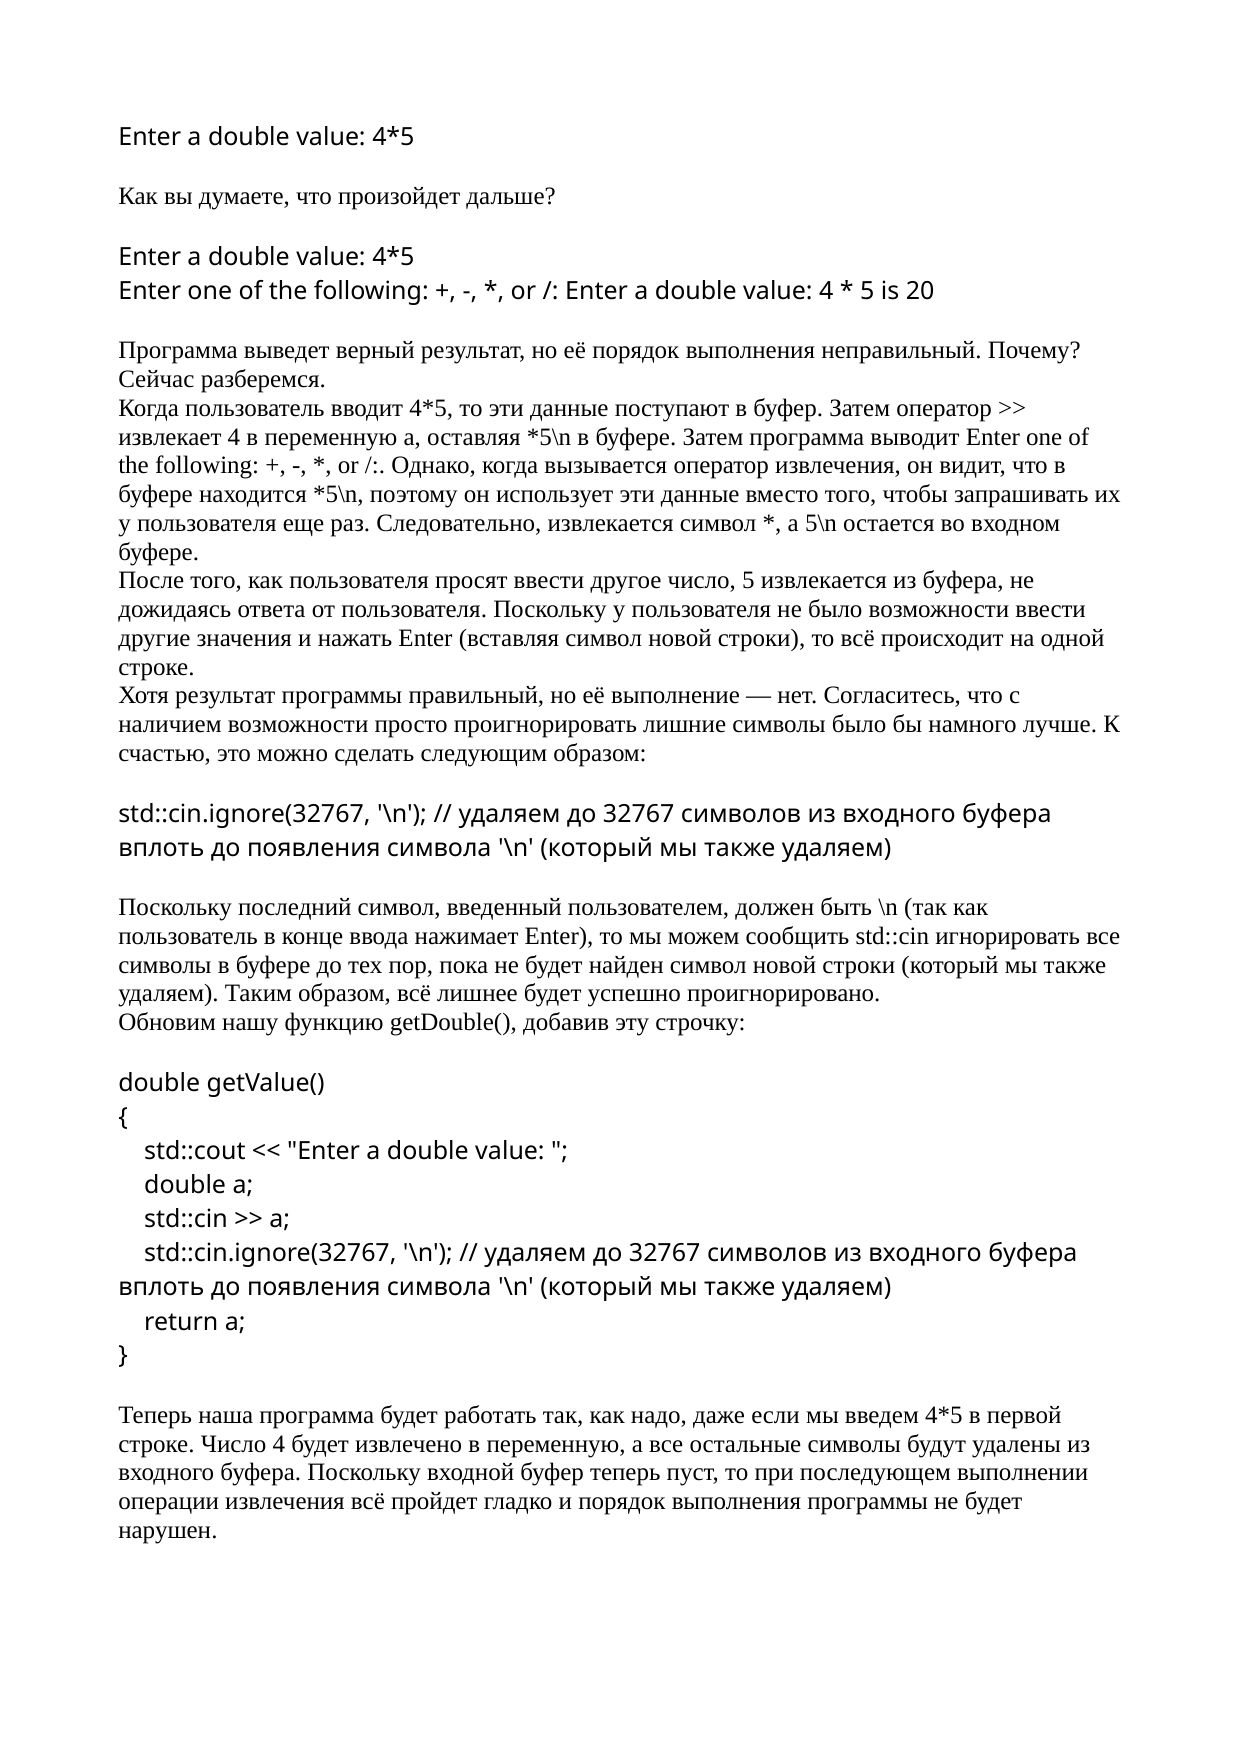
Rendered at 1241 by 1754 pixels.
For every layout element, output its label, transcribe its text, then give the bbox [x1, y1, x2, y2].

text std::cout << "Enter a double value: "; [118, 1133, 1122, 1167]
text std::cin.ignore(32767, '\n'); // удаляем до 32767 символов из входного буфера вплоть до появления символа '\n' (который мы также удаляем) [118, 795, 1122, 863]
text return a; [118, 1303, 1122, 1337]
text После того, как пользователя просят ввести другое число, 5 извлекается из буфера, не дожидаясь ответа от пользователя. Поскольку у пользователя не было возможности ввести другие значения и нажать Enter (вставляя символ новой строки), то всё происходит на одной строке. [118, 565, 1122, 680]
text Как вы думаете, что произойдет дальше? [118, 181, 1122, 210]
text Enter a double value: 4*5 [118, 118, 1122, 152]
text std::cin >> a; [118, 1201, 1122, 1235]
text Теперь наша программа будет работать так, как надо, даже если мы введем 4*5 в первой строке. Число 4 будет извлечено в переменную, а все остальные символы будут удалены из входного буфера. Поскольку входной буфер теперь пуст, то при последующем выполнении операции извлечения всё пройдет гладко и порядок выполнения программы не будет нарушен. [118, 1400, 1122, 1544]
text } [118, 1337, 1122, 1371]
text Хотя результат программы правильный, но её выполнение — нет. Согласитесь, что с наличием возможности просто проигнорировать лишние символы было бы намного лучше. К счастью, это можно сделать следующим образом: [118, 680, 1122, 767]
text std::cin.ignore(32767, '\n'); // удаляем до 32767 символов из входного буфера вплоть до появления символа '\n' (который мы также удаляем) [118, 1235, 1122, 1303]
text Enter a double value: 4*5 [118, 238, 1122, 272]
text Enter one of the following: +, -, *, or /: Enter a double value: 4 * 5 is 20 [118, 272, 1122, 307]
text Когда пользователь вводит 4*5, то эти данные поступают в буфер. Затем оператор >> извлекает 4 в переменную a, оставляя *5\n в буфере. Затем программа выводит Enter one of the following: +, -, *, or /:. Однако, когда вызывается оператор извлечения, он видит, что в буфере находится *5\n, поэтому он использует эти данные вместо того, чтобы запрашивать их у пользователя еще раз. Следовательно, извлекается символ *, а 5\n остается во входном буфере. [118, 393, 1122, 565]
text Поскольку последний символ, введенный пользователем, должен быть \n (так как пользователь в конце ввода нажимает Enter), то мы можем сообщить std::cin игнорировать все символы в буфере до тех пор, пока не будет найден символ новой строки (который мы также удаляем). Таким образом, всё лишнее будет успешно проигнорировано. [118, 892, 1122, 1007]
text double getValue() [118, 1065, 1122, 1099]
text { [118, 1099, 1122, 1133]
text Обновим нашу функцию getDouble(), добавив эту строчку: [118, 1007, 1122, 1036]
text double a; [118, 1167, 1122, 1201]
text Программа выведет верный результат, но её порядок выполнения неправильный. Почему? Сейчас разберемся. [118, 335, 1122, 393]
